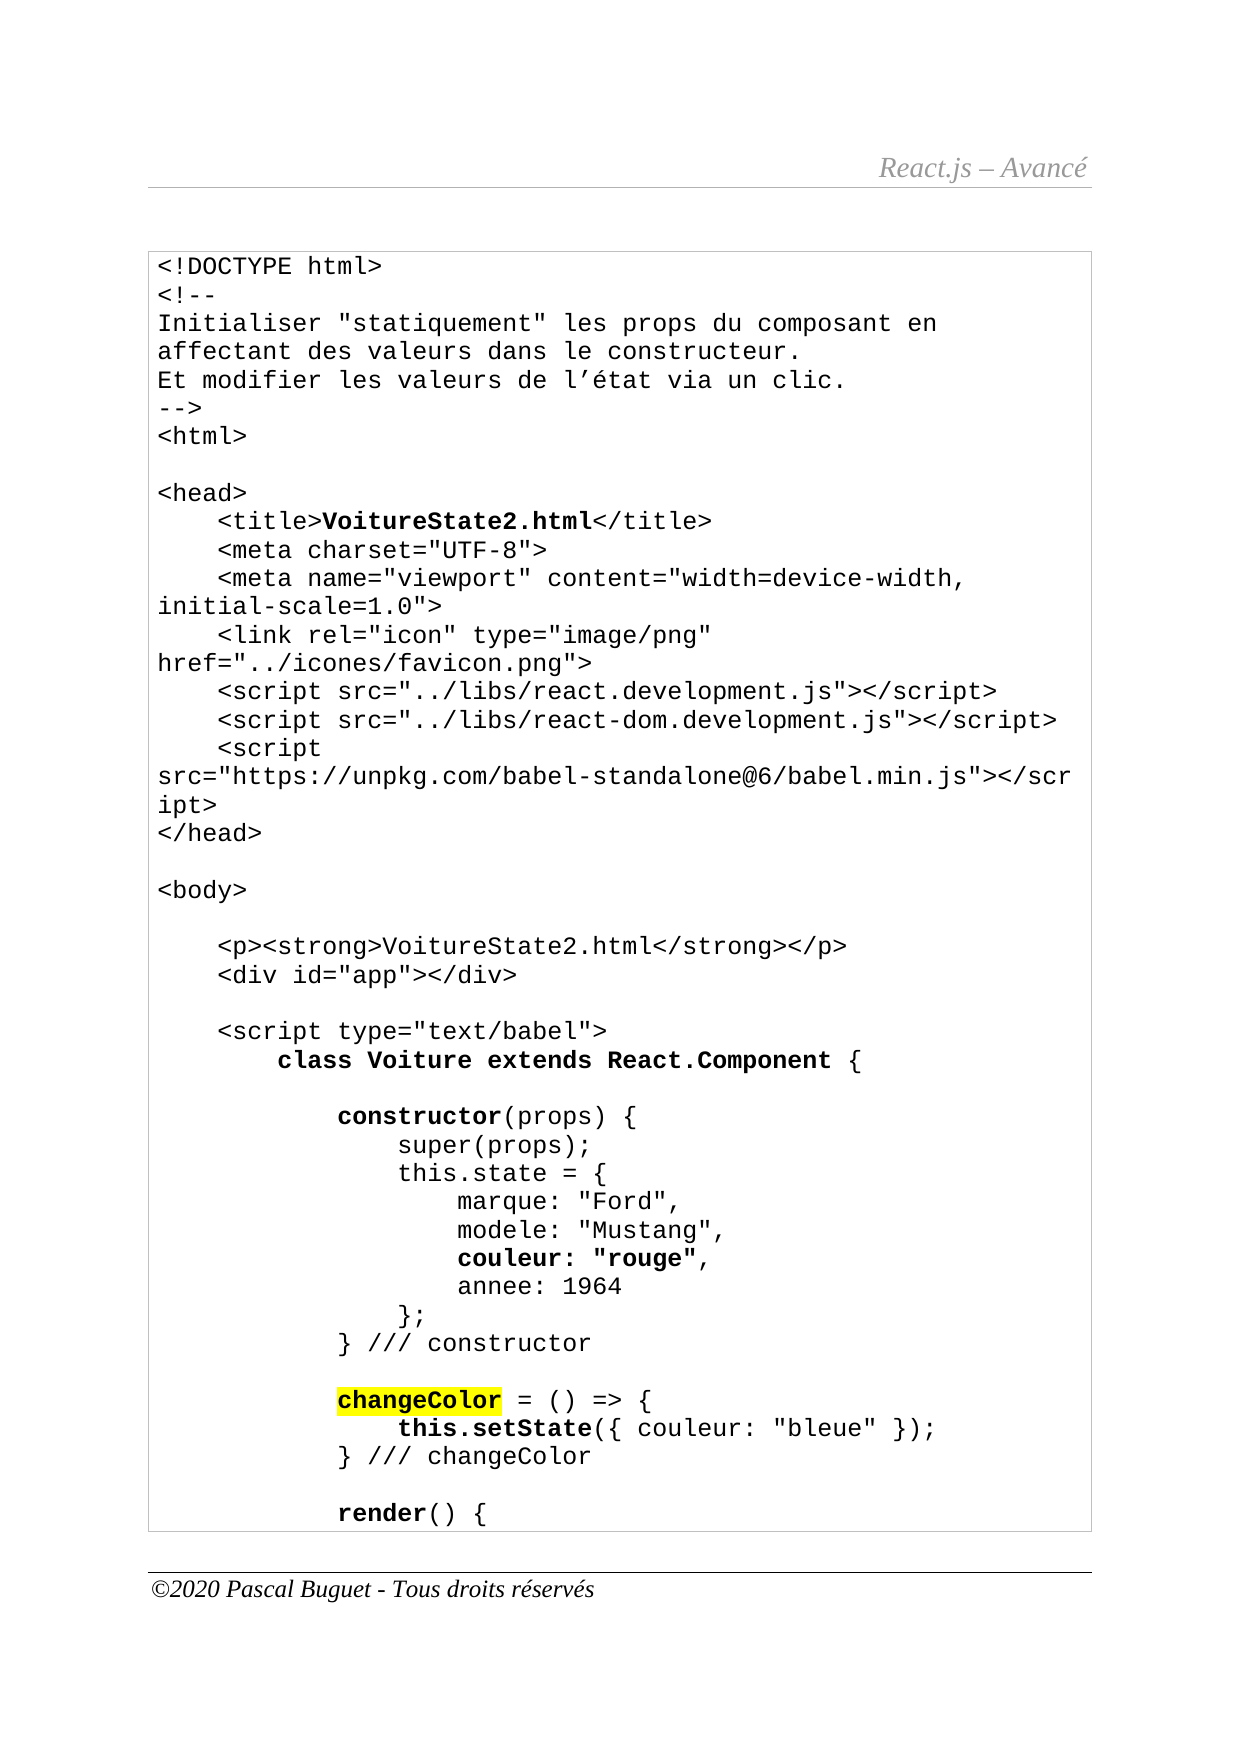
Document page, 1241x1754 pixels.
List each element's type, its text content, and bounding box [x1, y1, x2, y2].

text <meta charset="UTF-8"> [149, 534, 1091, 562]
text modele: "Mustang", [149, 1214, 1091, 1242]
text <!-- [149, 279, 1091, 307]
text <body> [149, 874, 1091, 906]
text this.setState({ couleur: "bleue" }); [149, 1412, 1091, 1441]
text <script src="../libs/react.development.js"></script> [149, 676, 1091, 704]
text <head> [149, 477, 1091, 506]
text marque: "Ford", [149, 1186, 1091, 1214]
text Et modifier les valeurs de l’état via un clic. [149, 364, 1091, 392]
text --> [149, 392, 1091, 421]
text couleur: "rouge", [149, 1242, 1091, 1271]
text </head> [149, 817, 1091, 849]
text } /// changeColor [149, 1441, 1091, 1472]
text <!DOCTYPE html> [149, 252, 1091, 279]
text <link rel="icon" type="image/png" href="../icones/favicon.png"> [149, 619, 1091, 676]
text annee: 1964 [149, 1271, 1091, 1299]
text }; [149, 1299, 1091, 1327]
text constructor(props) { [149, 1101, 1091, 1129]
text this.state = { [149, 1157, 1091, 1186]
text <meta name="viewport" content="width=device-width, initial-scale=1.0"> [149, 562, 1091, 619]
text <div id="app"></div> [149, 959, 1091, 991]
text <script src="https://unpkg.com/babel-standalone@6/babel.min.js"></script> [149, 732, 1091, 817]
text <title>VoitureState2.html</title> [149, 506, 1091, 534]
text changeColor = () => { [149, 1384, 1091, 1412]
text <html> [149, 421, 1091, 452]
text super(props); [149, 1129, 1091, 1157]
text } /// constructor [149, 1327, 1091, 1359]
text Initialiser "statiquement" les props du composant en affectant des valeurs dans le constructeur. [149, 307, 1091, 364]
text <script src="../libs/react-dom.development.js"></script> [149, 704, 1091, 732]
text render() { [149, 1497, 1091, 1531]
text <script type="text/babel"> [149, 1016, 1091, 1044]
text class Voiture extends React.Component { [149, 1044, 1091, 1076]
text <p><strong>VoitureState2.html</strong></p> [149, 931, 1091, 959]
